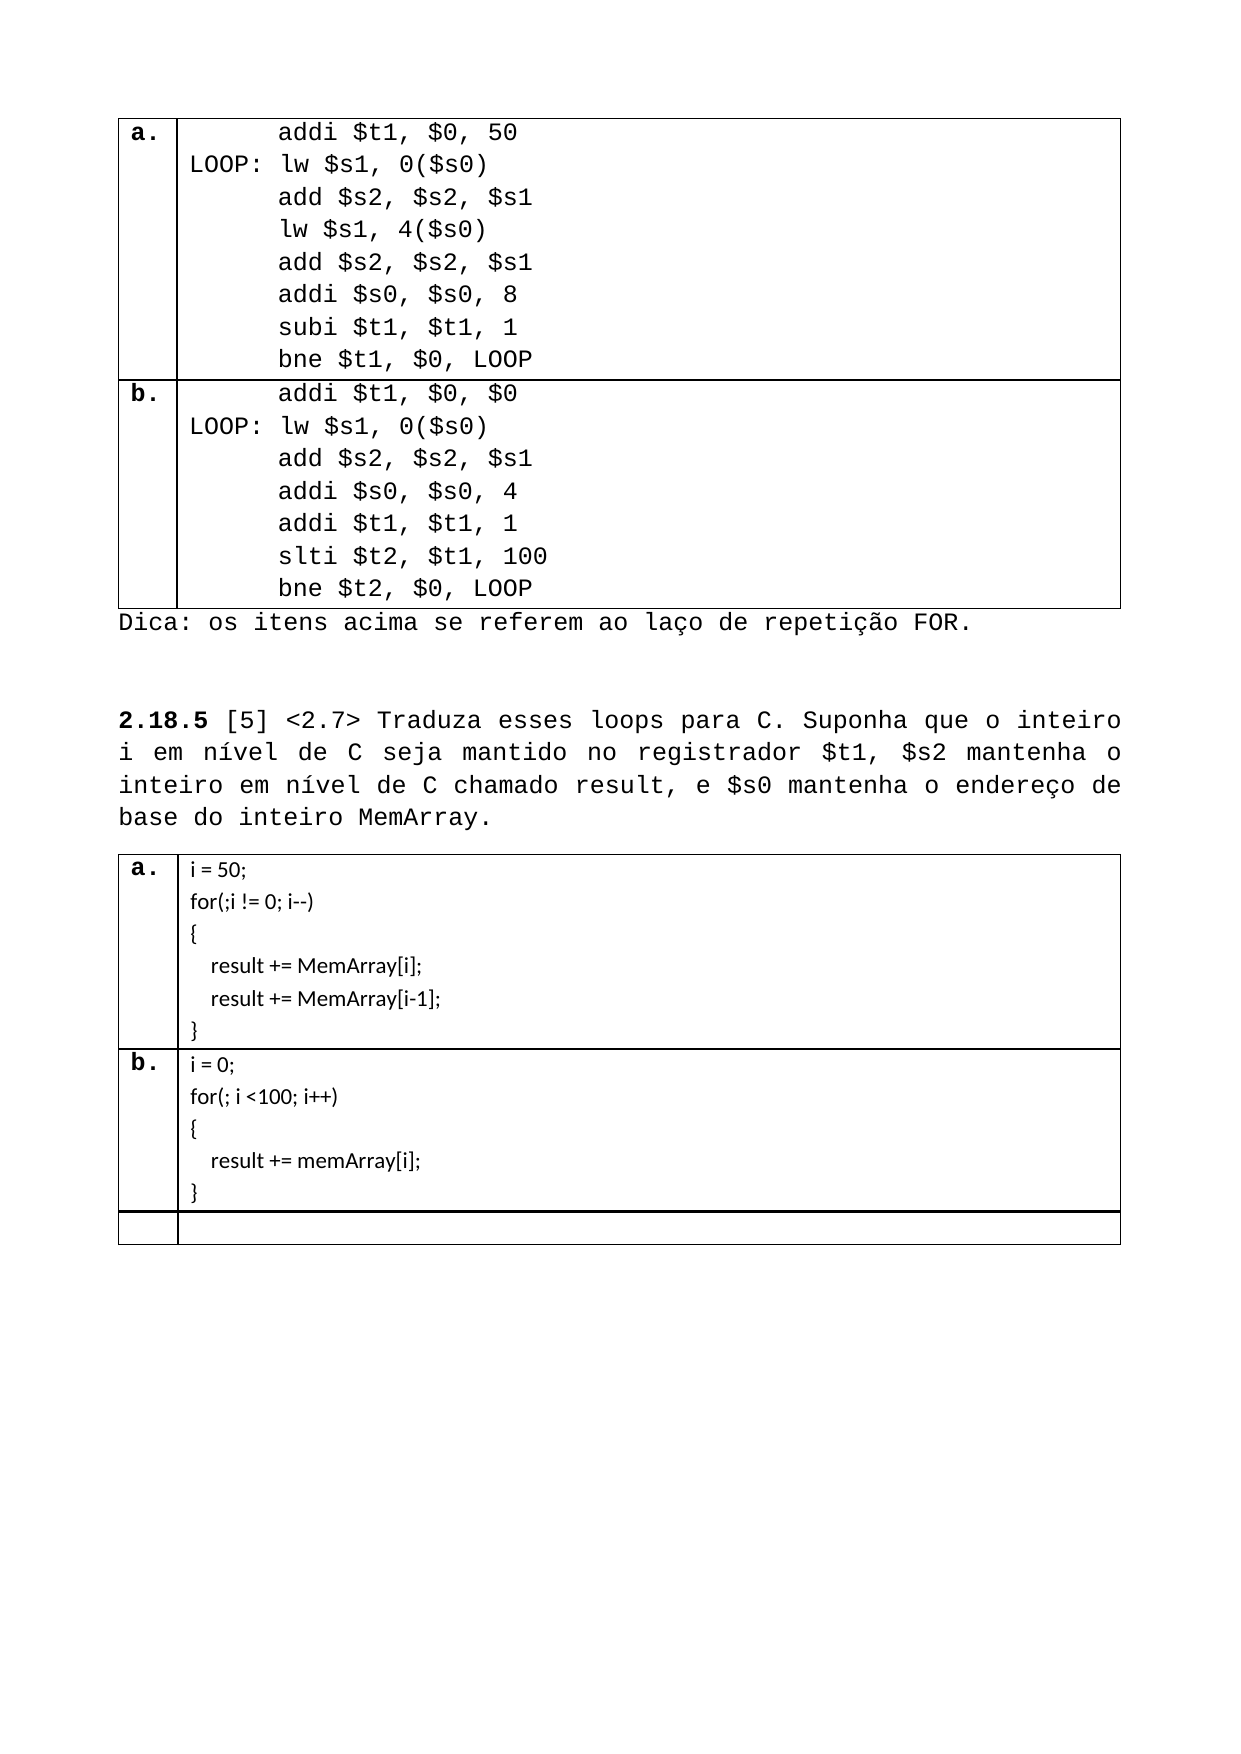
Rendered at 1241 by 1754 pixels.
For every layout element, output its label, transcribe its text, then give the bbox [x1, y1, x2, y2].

table_cell b. [119, 1050, 177, 1210]
table_header a. [119, 855, 177, 1048]
table_cell addi $t1, $0, $0 LOOP: lw $s1, 0($s0) add $s2, $s2, $s1 addi $s0, $s0, 4 addi $t1, $t1, 1 slti $t2, $t1, 100 bne $t2, $0, LOOP [178, 381, 1120, 608]
table_cell b. [119, 381, 176, 608]
table_header addi $t1, $0, 50 LOOP: lw $s1, 0($s0) add $s2, $s2, $s1 lw $s1, 4($s0) add $s2, $s2, $s1 addi $s0, $s0, 8 subi $t1, $t1, 1 bne $t1, $0, LOOP [178, 119, 1120, 379]
table_header a. [119, 119, 176, 379]
text 2.18.5 [5] <2.7> Traduza esses loops para C. Suponha que o inteiro i em nível de C seja mantido no registrador $t1, $s2 mantenha o inteiro em nível de C chamado result, e $s0 mantenha o endereço de base do inteiro MemArray. [118, 707, 1122, 833]
text Dica: os itens acima se referem ao laço de repetição FOR. [118, 609, 1122, 637]
table_cell [119, 1213, 177, 1244]
table_header i = 50; for(;i != 0; i--) { result += MemArray[i]; result += MemArray[i-1]; } [179, 855, 1120, 1048]
table_cell [179, 1213, 1120, 1244]
table_cell i = 0; for(; i <100; i++) { result += memArray[i]; } [179, 1050, 1120, 1210]
